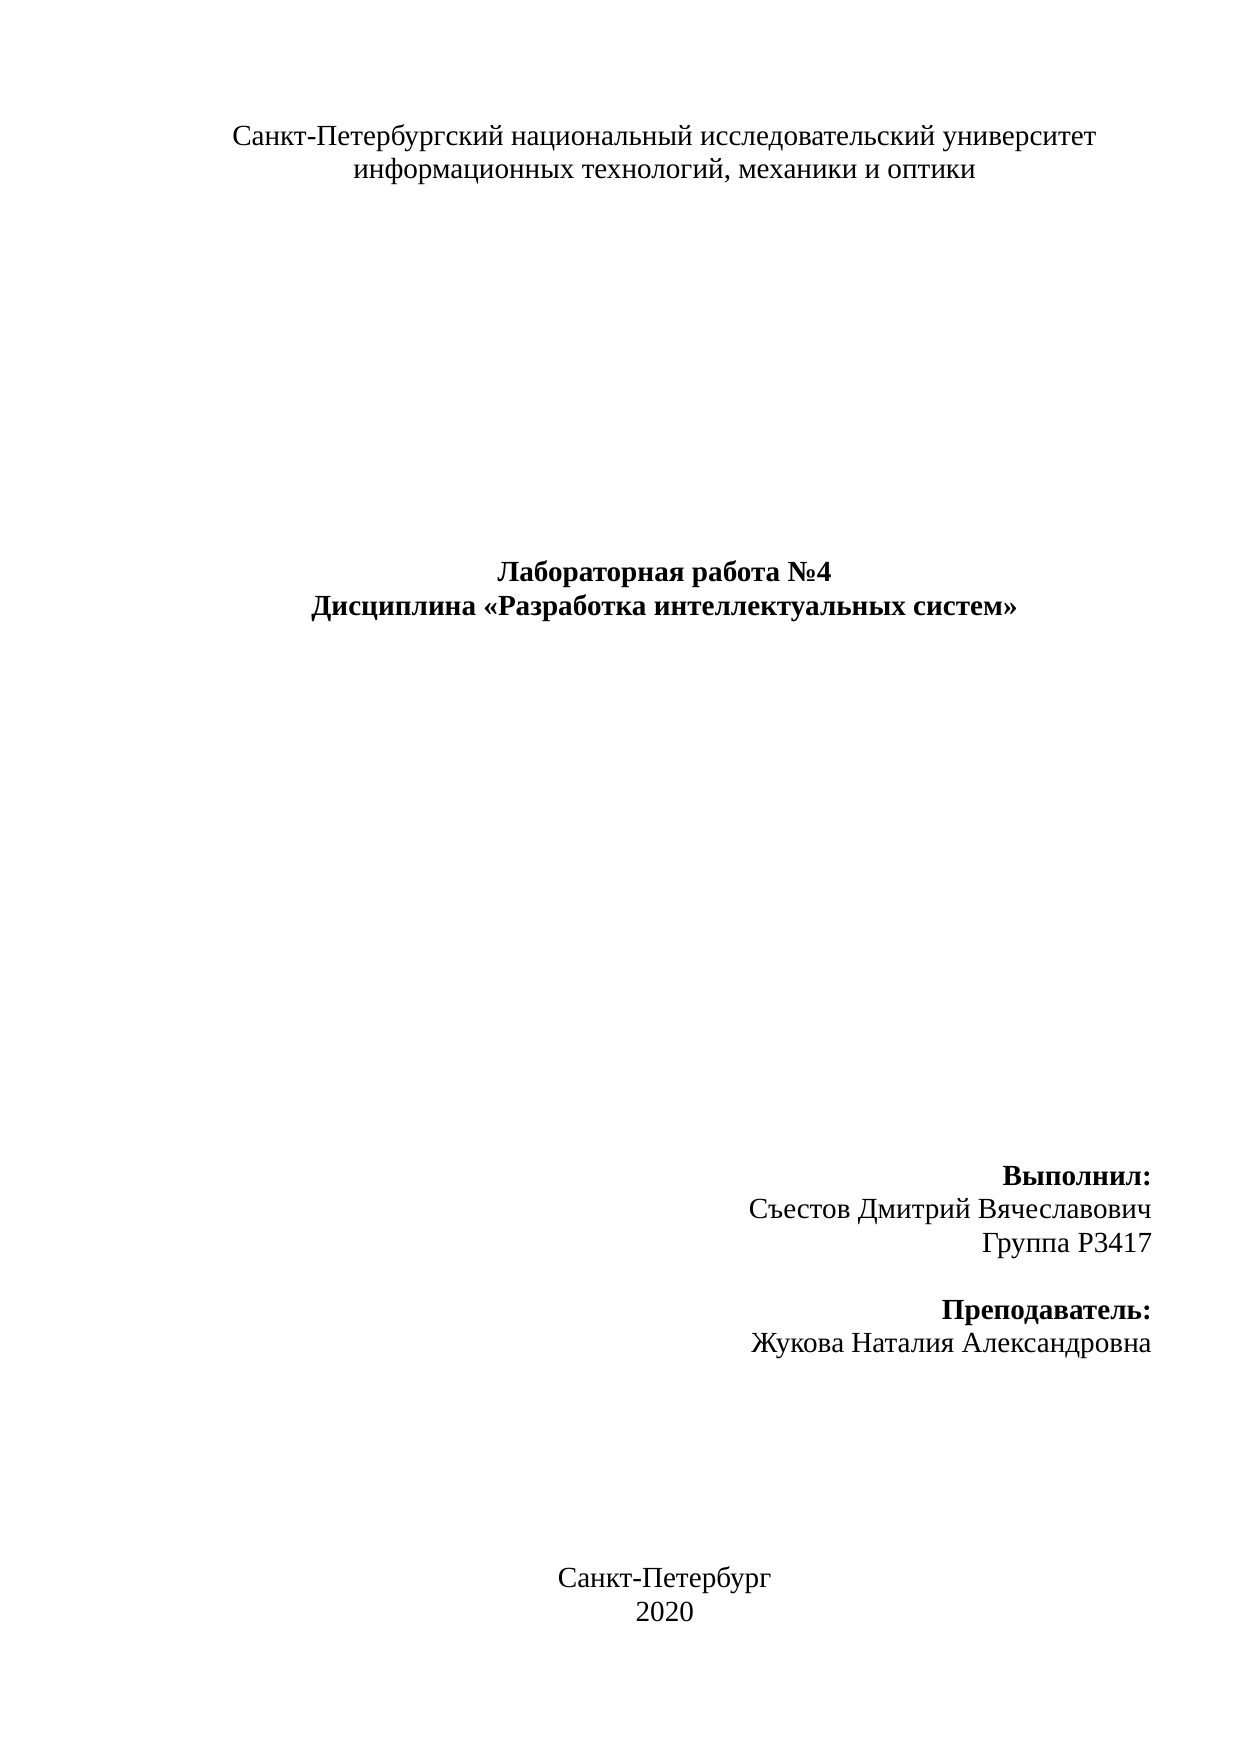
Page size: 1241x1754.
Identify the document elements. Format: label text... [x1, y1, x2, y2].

text Лабораторная работа №4 [177, 554, 1152, 588]
text Преподаватель: [177, 1292, 1152, 1326]
text Группа P3417 [177, 1225, 1152, 1258]
text информационных технологий, механики и оптики [177, 152, 1152, 185]
text Выполнил: [177, 1158, 1152, 1191]
text Санкт-Петербург [177, 1560, 1152, 1594]
text Дисциплина «Разработка интеллектуальных систем» [177, 588, 1152, 621]
text Санкт-Петербургский национальный исследовательский университет [177, 118, 1152, 152]
text Жукова Наталия Александровна [177, 1326, 1152, 1359]
text 2020 [177, 1594, 1152, 1627]
text Съестов Дмитрий Вячеславович [177, 1191, 1152, 1225]
